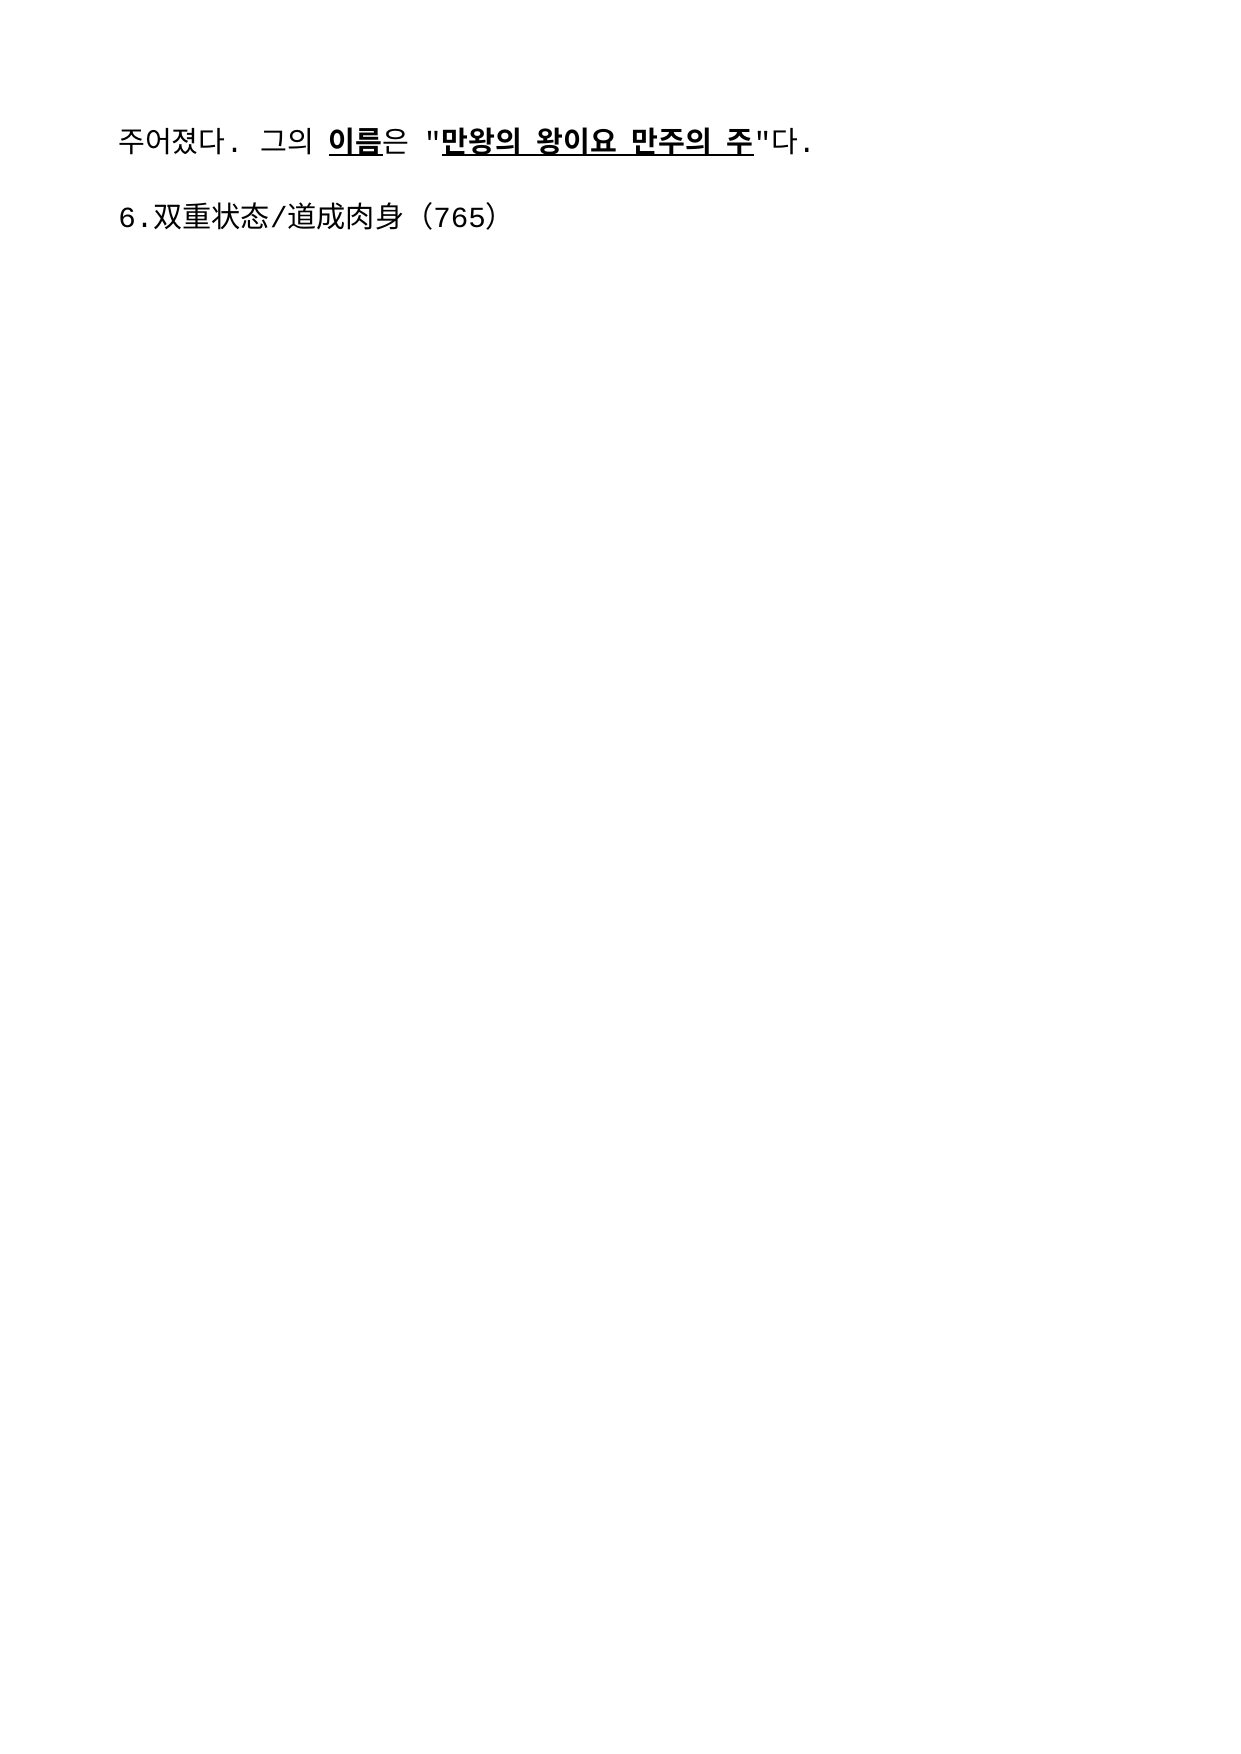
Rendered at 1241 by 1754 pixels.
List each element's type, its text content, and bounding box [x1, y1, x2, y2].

text 주어졌다. 그의 이름은 "만왕의 왕이요 만주의 주"다. [118, 118, 1122, 161]
text 6.双重状态/道成肉身（765） [118, 194, 1122, 236]
